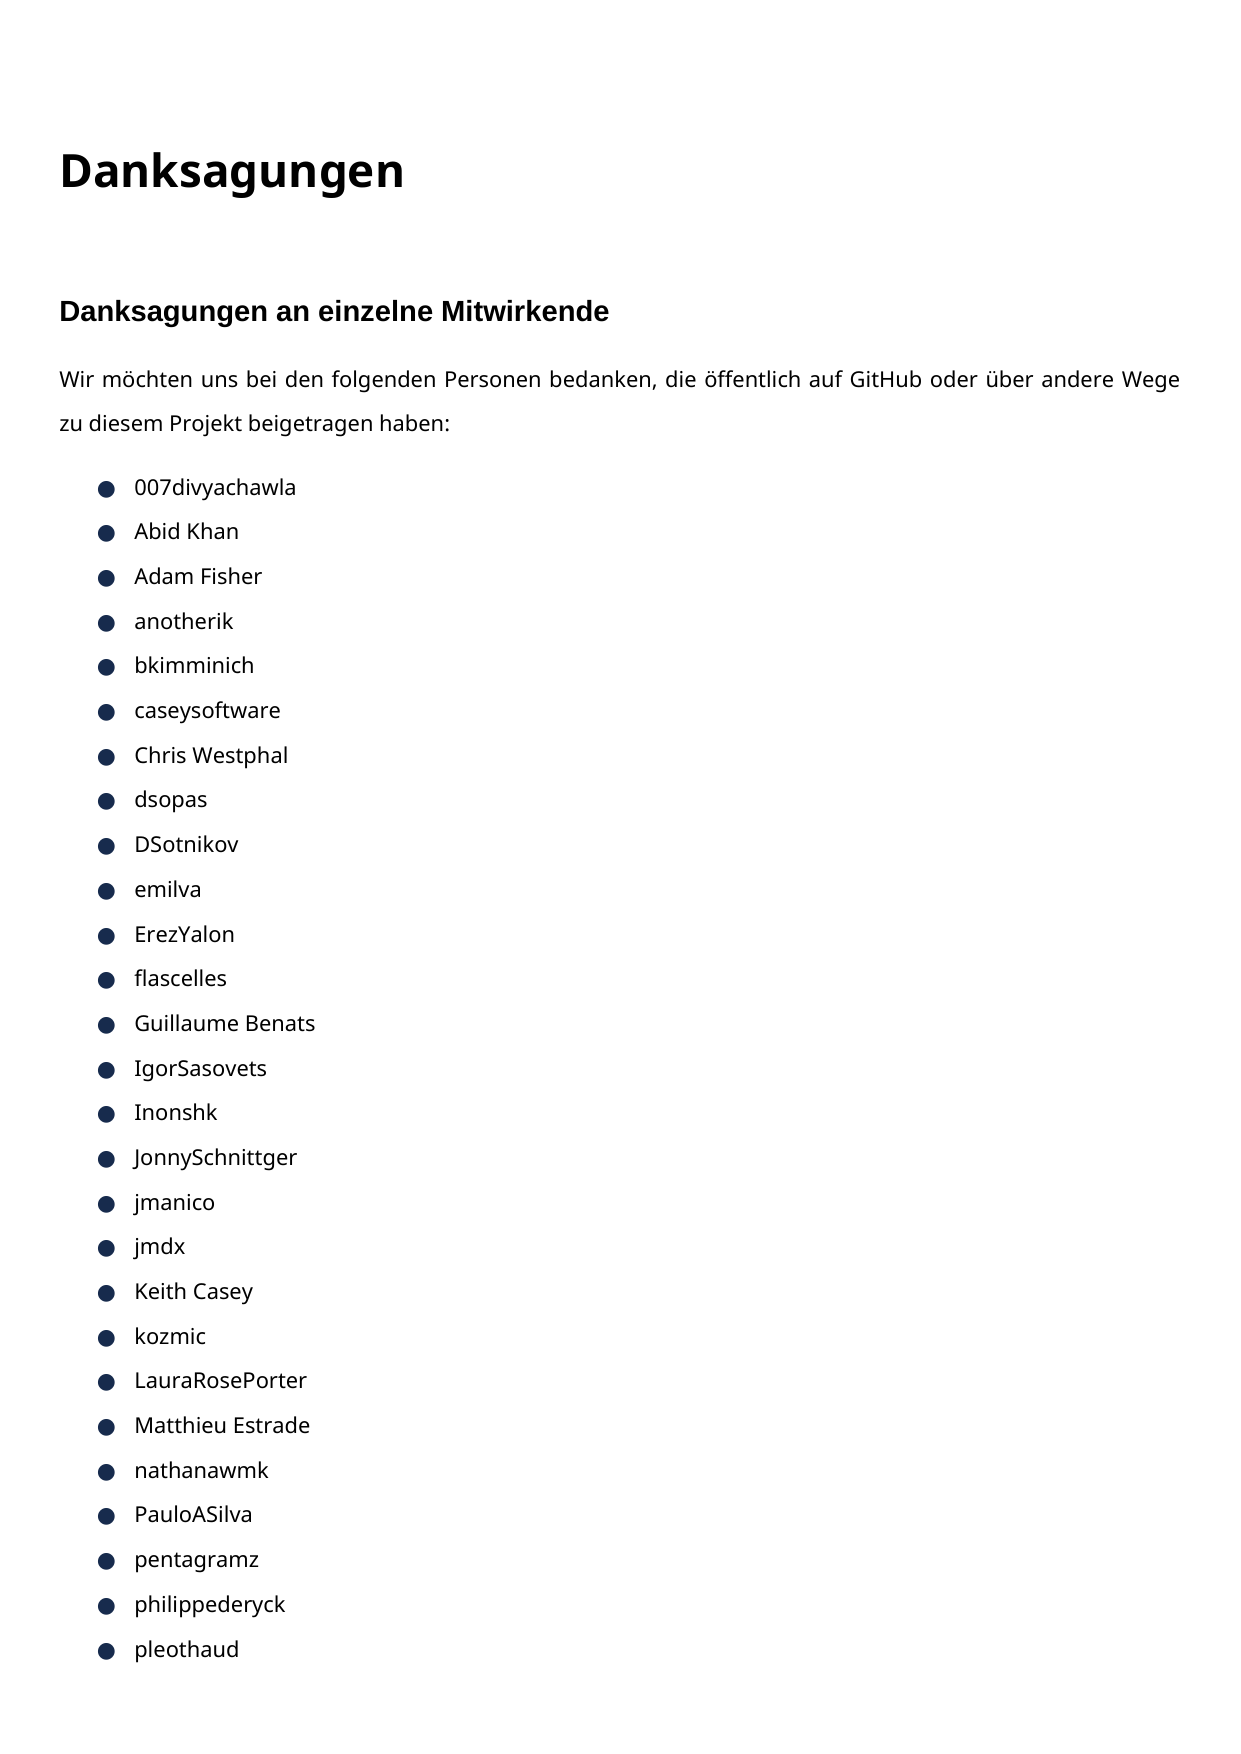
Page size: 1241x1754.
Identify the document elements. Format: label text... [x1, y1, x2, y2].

list LauraRosePorter [97, 1365, 1181, 1395]
list ErezYalon [97, 918, 1181, 948]
list Matthieu Estrade [97, 1410, 1181, 1440]
list Inonshk [97, 1097, 1181, 1127]
list jmanico [97, 1187, 1181, 1216]
list Abid Khan [97, 516, 1181, 546]
list kozmic [97, 1321, 1181, 1351]
list emilva [97, 874, 1181, 904]
list Chris Westphal [97, 740, 1181, 769]
list bkimminich [97, 650, 1181, 680]
list JonnySchnittger [97, 1142, 1181, 1172]
list DSotnikov [97, 829, 1181, 859]
list pleothaud [97, 1633, 1181, 1663]
list philippederyck [97, 1589, 1181, 1619]
list PauloASilva [97, 1499, 1181, 1529]
subtitle Danksagungen [59, 138, 1181, 201]
list nathanawmk [97, 1455, 1181, 1484]
list pentagramz [97, 1544, 1181, 1574]
list jmdx [97, 1231, 1181, 1261]
list Adam Fisher [97, 561, 1181, 591]
list Guillaume Benats [97, 1008, 1181, 1038]
list anotherik [97, 606, 1181, 636]
list dsopas [97, 784, 1181, 814]
list flascelles [97, 963, 1181, 993]
list Keith Casey [97, 1276, 1181, 1306]
list 007divyachawla [97, 472, 1181, 501]
list caseysoftware [97, 695, 1181, 725]
subtitle Danksagungen an einzelne Mitwirkende [59, 294, 1181, 328]
text Wir möchten uns bei den folgenden Personen bedanken, die öffentlich auf GitHub oder über andere Wege zu diesem Projekt beigetragen haben: [59, 363, 1181, 438]
list IgorSasovets [97, 1053, 1181, 1082]
